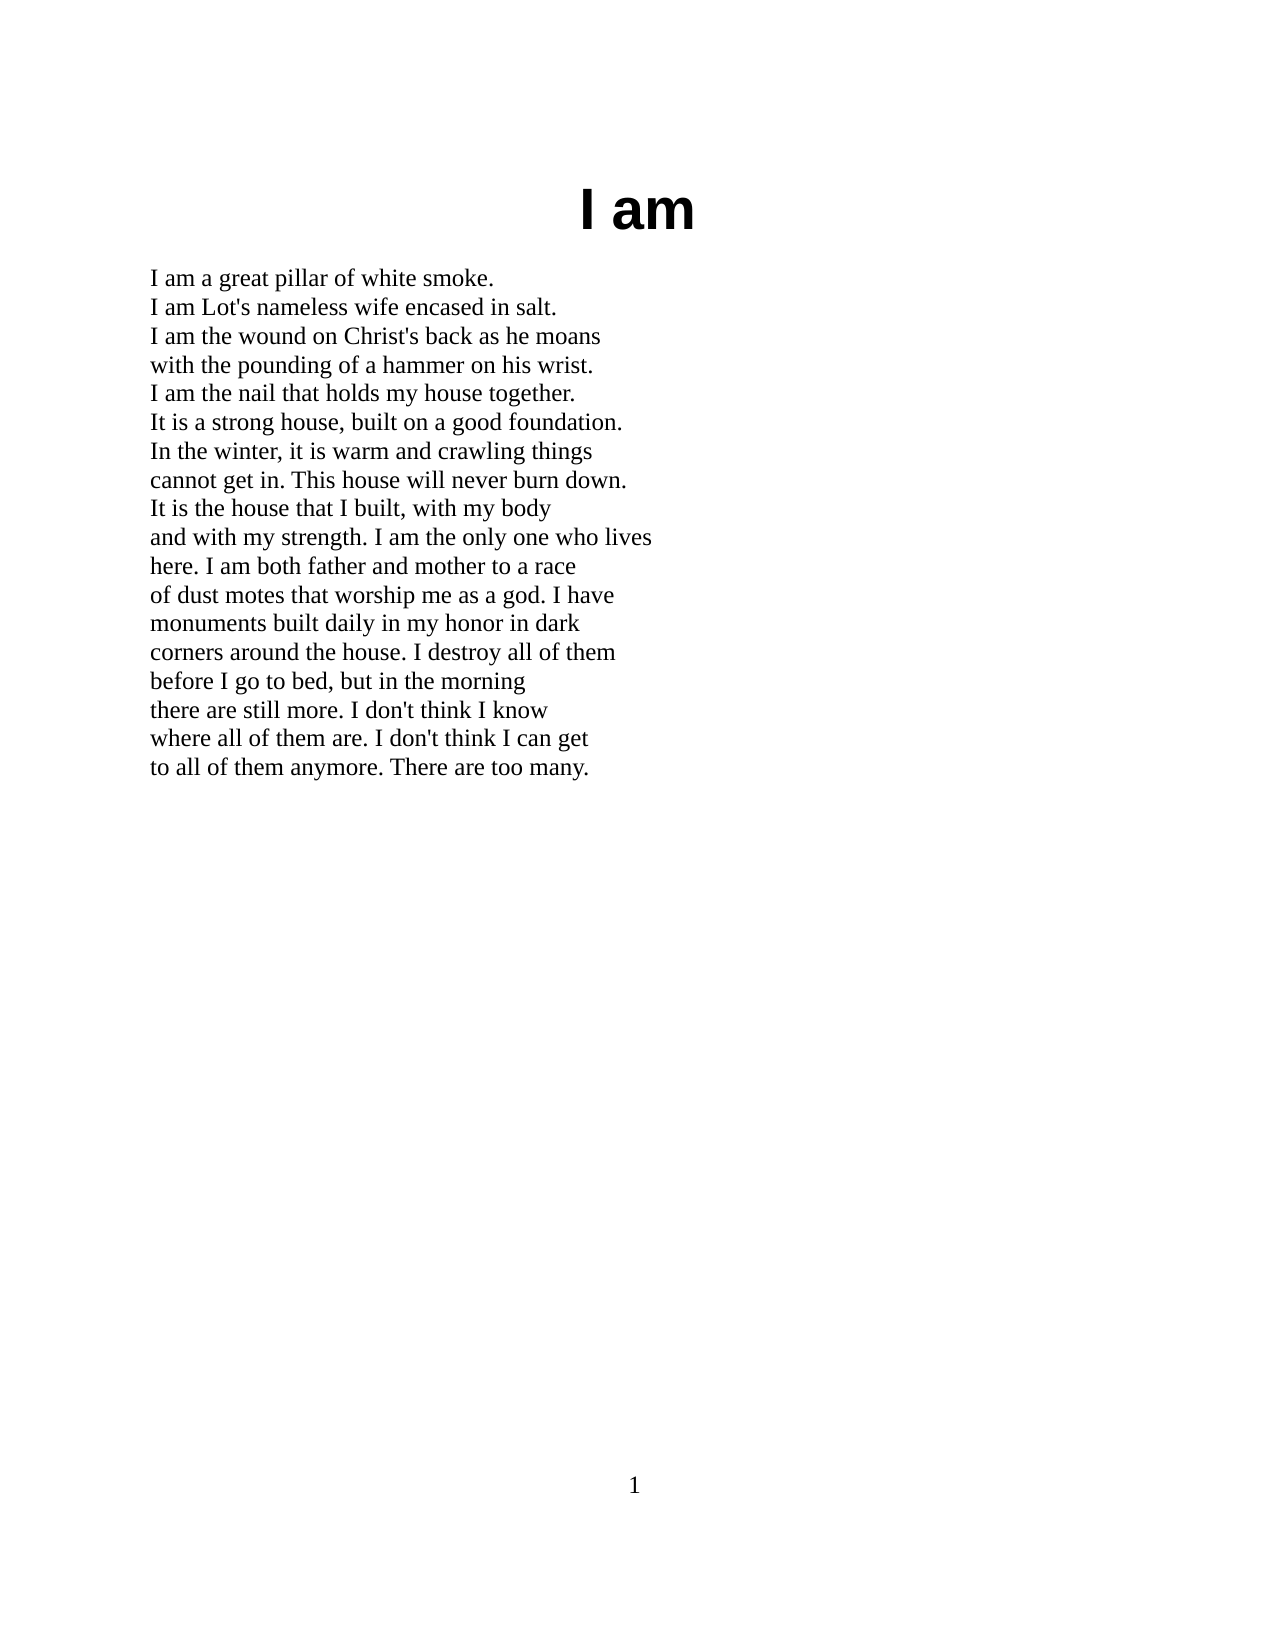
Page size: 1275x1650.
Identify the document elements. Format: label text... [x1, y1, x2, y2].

title I am [150, 175, 1125, 242]
text I am a great pillar of white smoke. I am Lot's nameless wife encased in salt. I am the wound on Christ's back as he moans with the pounding of a hammer on his wrist. I am the nail that holds my house together. It is a strong house, built on a good foundation. In the winter, it is warm and crawling things cannot get in. This house will never burn down. It is the house that I built, with my body and with my strength. I am the only one who lives here. I am both father and mother to a race of dust motes that worship me as a god. I have monuments built daily in my honor in dark corners around the house. I destroy all of them before I go to bed, but in the morning there are still more. I don't think I know where all of them are. I don't think I can get to all of them anymore. There are too many. [150, 263, 1125, 781]
